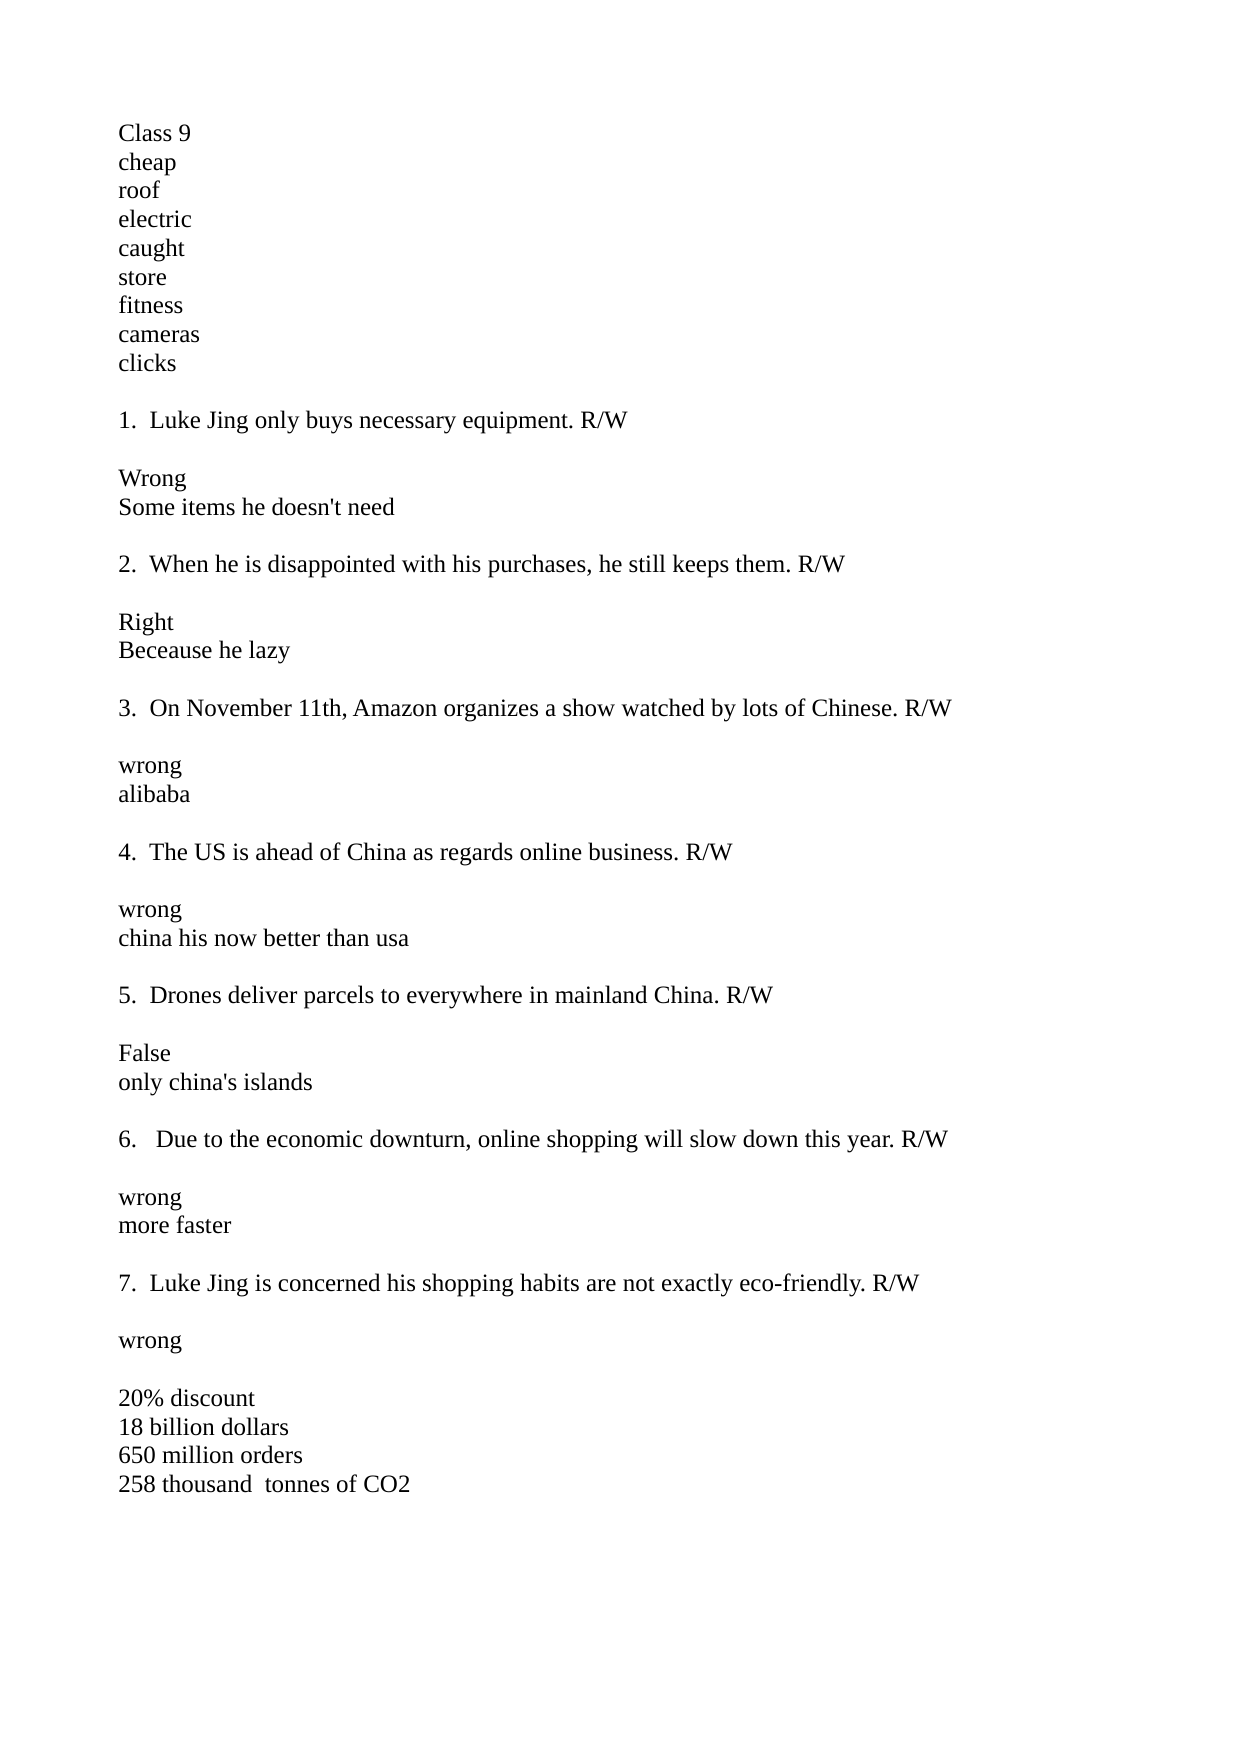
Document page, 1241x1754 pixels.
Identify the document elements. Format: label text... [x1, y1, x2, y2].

text fitness [118, 291, 1122, 319]
text wrong [118, 894, 1122, 923]
text cameras [118, 319, 1122, 348]
text clicks [118, 348, 1122, 377]
text Wrong [118, 463, 1122, 492]
text alibaba [118, 779, 1122, 808]
text roof [118, 176, 1122, 204]
text Some items he doesn't need [118, 492, 1122, 521]
text 3. On November 11th, Amazon organizes a show watched by lots of Chinese. R/W [118, 693, 1122, 722]
text china his now better than usa [118, 923, 1122, 952]
text 18 billion dollars [118, 1412, 1122, 1441]
text Right [118, 607, 1122, 636]
text cheap [118, 147, 1122, 176]
text 650 million orders [118, 1441, 1122, 1469]
text 5. Drones deliver parcels to everywhere in mainland China. R/W [118, 981, 1122, 1009]
text Class 9 [118, 118, 1122, 147]
text wrong [118, 751, 1122, 779]
text electric [118, 204, 1122, 233]
text 258 thousand tonnes of CO2 [118, 1469, 1122, 1498]
text Beceause he lazy [118, 636, 1122, 664]
text wrong [118, 1326, 1122, 1354]
text wrong [118, 1182, 1122, 1211]
text only china's islands [118, 1067, 1122, 1096]
text 20% discount [118, 1383, 1122, 1412]
text 4. The US is ahead of China as regards online business. R/W [118, 837, 1122, 866]
text 2. When he is disappointed with his purchases, he still keeps them. R/W [118, 549, 1122, 578]
text False [118, 1038, 1122, 1067]
text caught [118, 233, 1122, 262]
text 7. Luke Jing is concerned his shopping habits are not exactly eco-friendly. R/W [118, 1268, 1122, 1297]
text 6. Due to the economic downturn, online shopping will slow down this year. R/W [118, 1124, 1122, 1153]
text store [118, 262, 1122, 291]
text more faster [118, 1211, 1122, 1239]
text 1. Luke Jing only buys necessary equipment. R/W [118, 406, 1122, 434]
